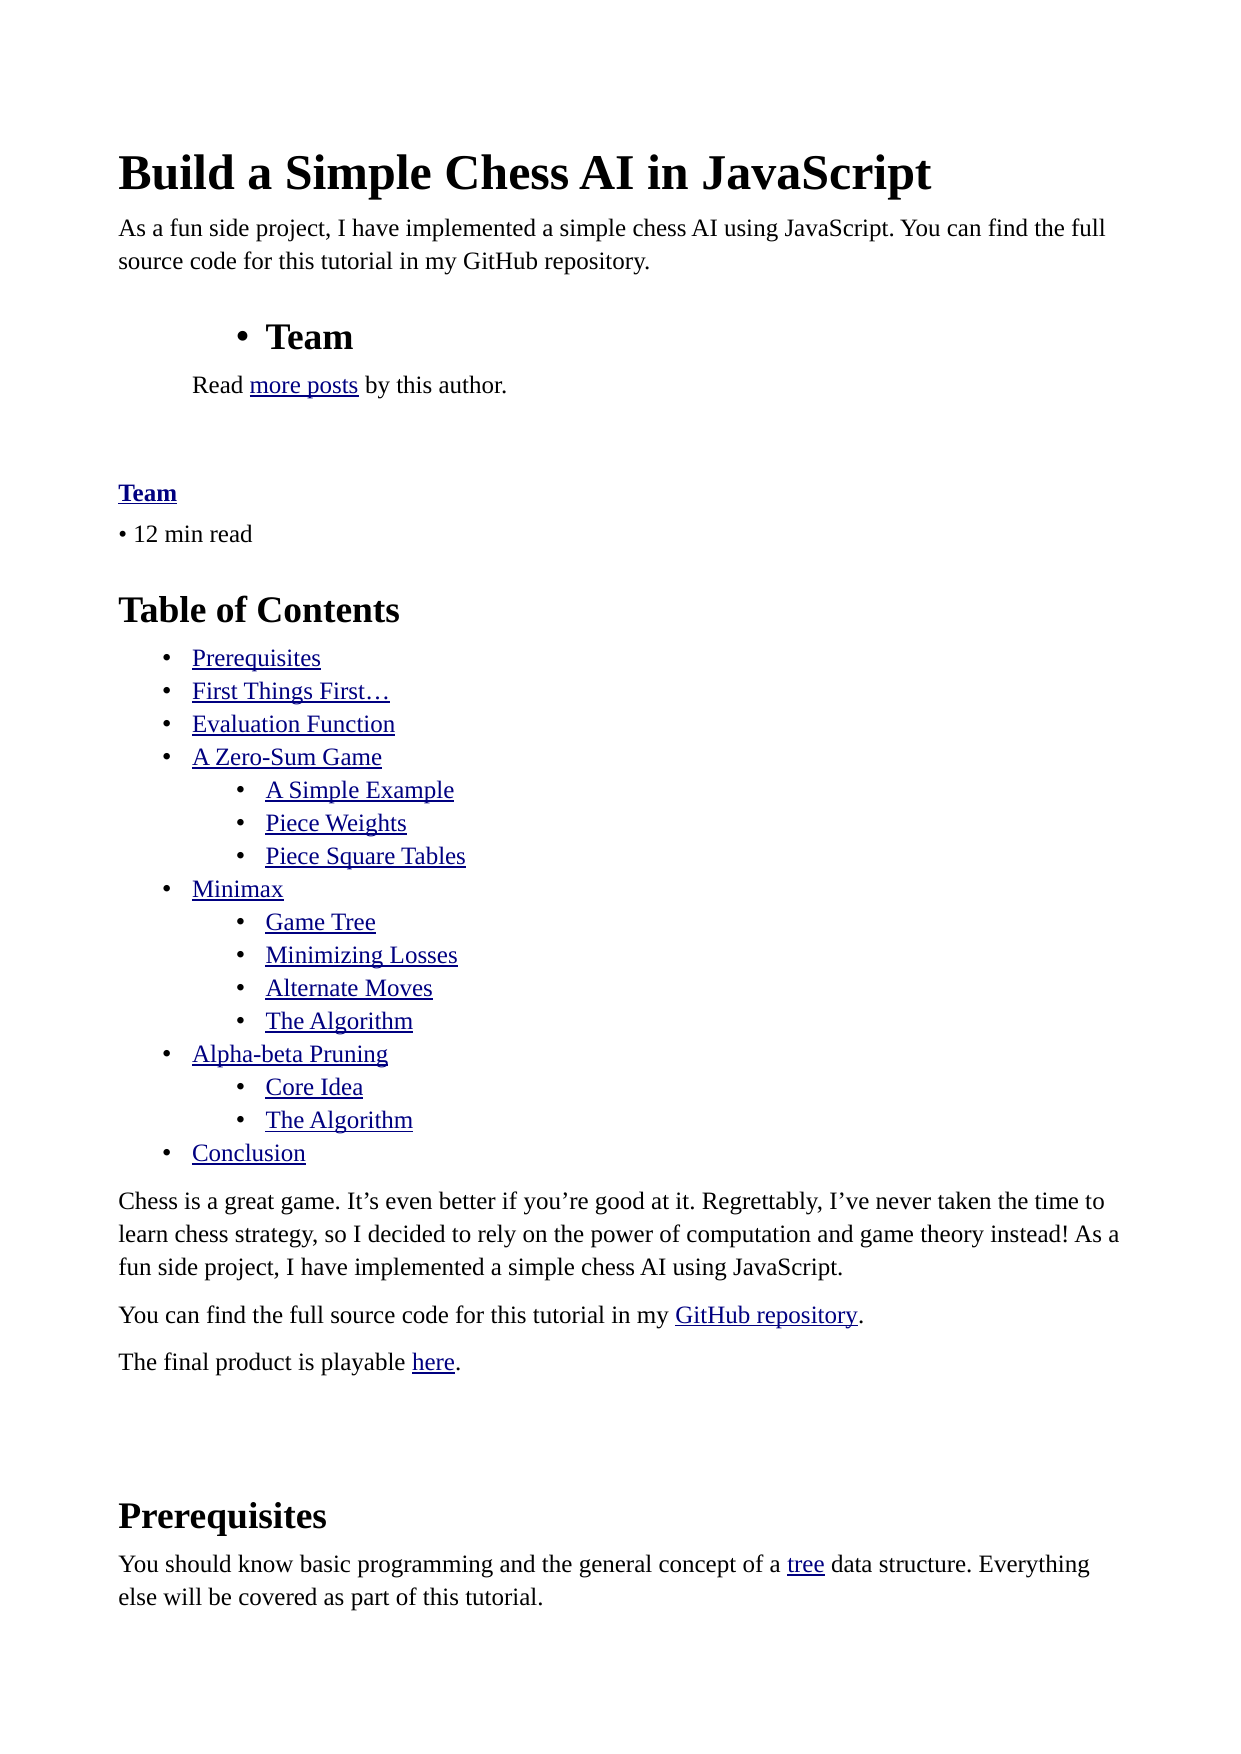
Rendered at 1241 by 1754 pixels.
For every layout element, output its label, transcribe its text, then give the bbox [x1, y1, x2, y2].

list Piece Weights [236, 808, 1122, 837]
list The Algorithm [236, 1106, 1122, 1134]
list A Simple Example [236, 775, 1122, 804]
text • 12 min read [118, 519, 1122, 548]
subtitle Team [118, 478, 1122, 507]
list Conclusion [162, 1138, 1122, 1167]
list Piece Square Tables [236, 841, 1122, 870]
text You should know basic programming and the general concept of a tree data structure. Everything else will be covered as part of this tutorial. [118, 1549, 1122, 1611]
list Read more posts by this author. [162, 370, 1122, 399]
text You can find the full source code for this tutorial in my GitHub repository. [118, 1300, 1122, 1328]
list Game Tree [236, 907, 1122, 936]
list Alternate Moves [236, 973, 1122, 1002]
subtitle Table of Contents [118, 588, 1122, 631]
list Minimizing Losses [236, 940, 1122, 969]
text The final product is playable here. [118, 1347, 1122, 1376]
list First Things First… [162, 676, 1122, 705]
list Evaluation Function [162, 709, 1122, 738]
subtitle Build a Simple Chess AI in JavaScript [118, 143, 1122, 201]
subtitle Prerequisites [118, 1494, 1122, 1537]
text Chess is a great game. It’s even better if you’re good at it. Regrettably, I’ve never taken the time to learn chess strategy, so I decided to rely on the power of computation and game theory instead! As a fun side project, I have implemented a simple chess AI using JavaScript. [118, 1186, 1122, 1281]
list A Zero-Sum Game [162, 742, 1122, 771]
list Alpha-beta Pruning [162, 1039, 1122, 1068]
list The Algorithm [236, 1006, 1122, 1035]
list Prerequisites [162, 643, 1122, 672]
text As a fun side project, I have implemented a simple chess AI using JavaScript. You can find the full source code for this tutorial in my GitHub repository. [118, 213, 1122, 275]
subtitle Team [236, 314, 1122, 358]
list Minimax [162, 874, 1122, 903]
list Core Idea [236, 1072, 1122, 1101]
